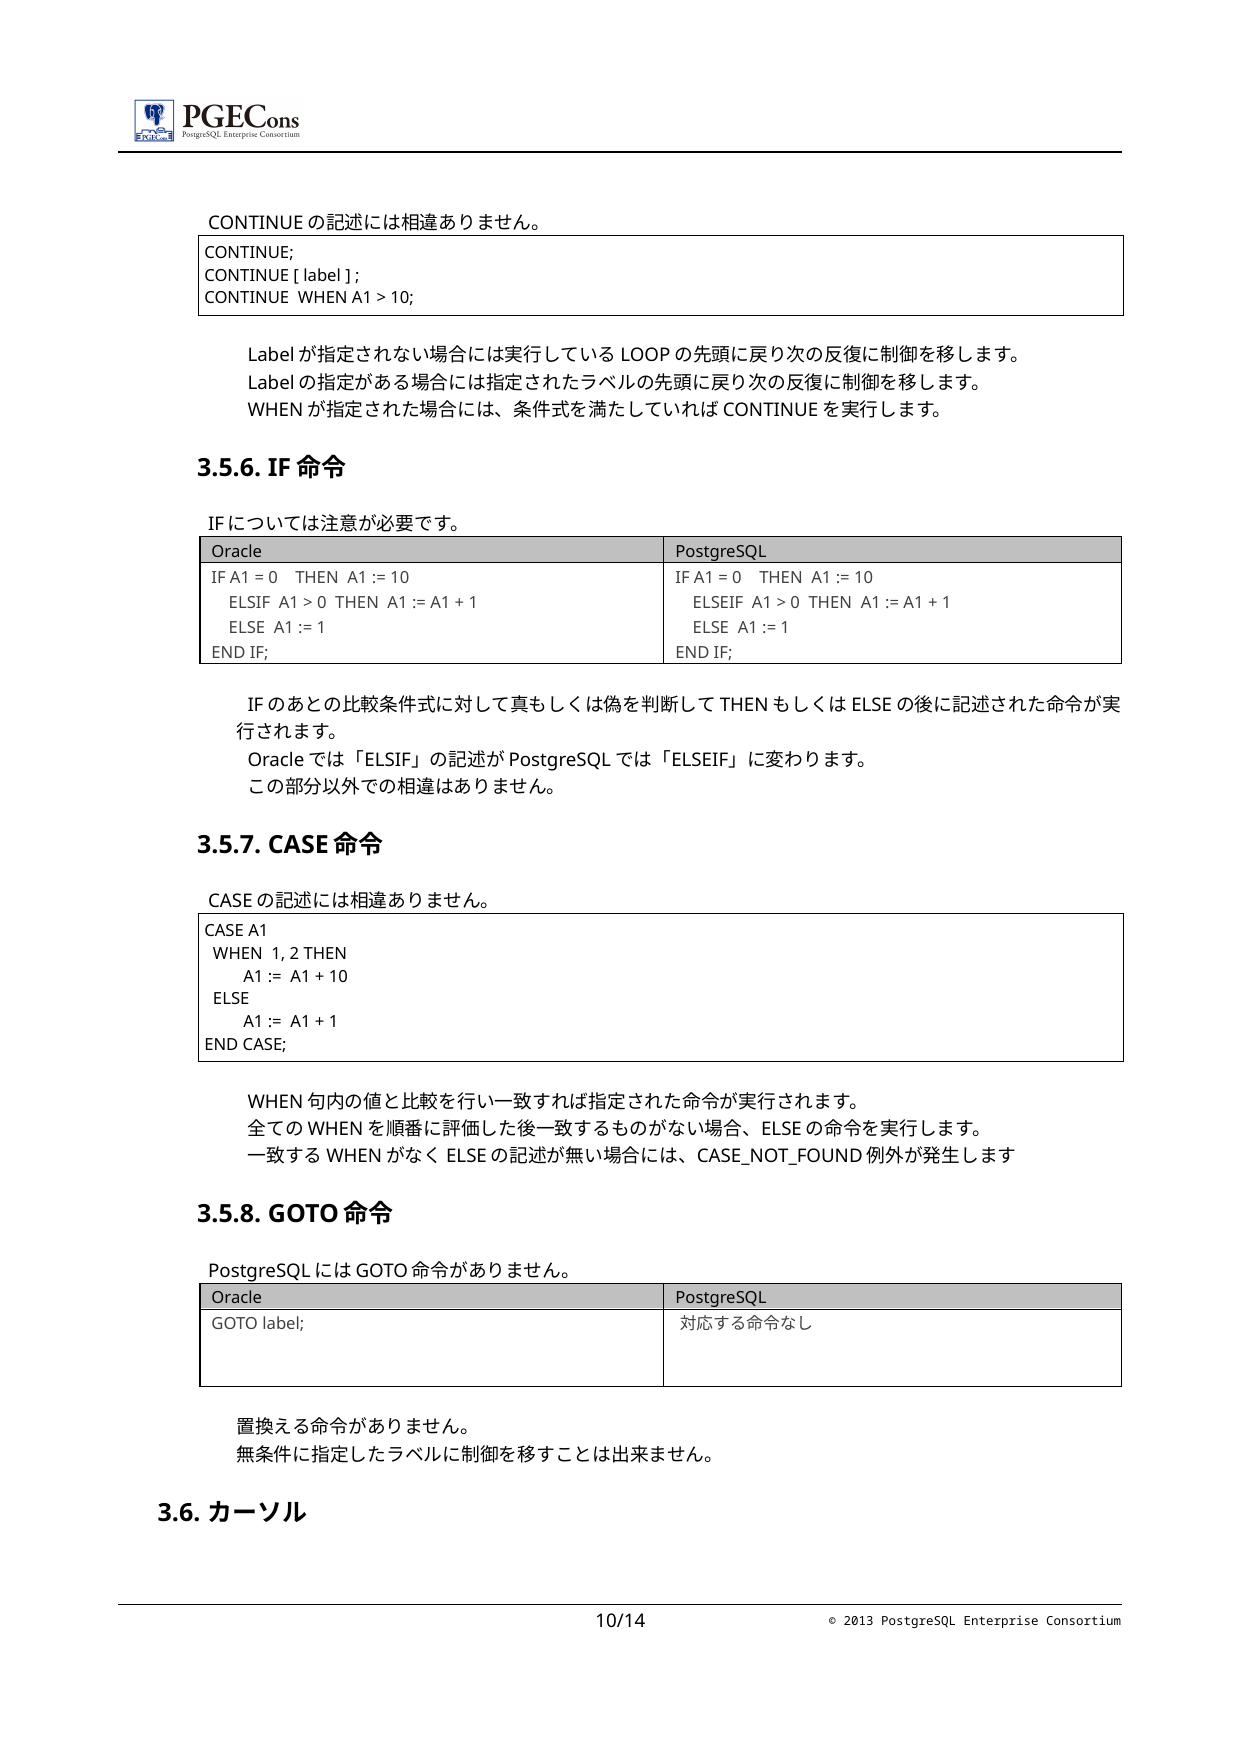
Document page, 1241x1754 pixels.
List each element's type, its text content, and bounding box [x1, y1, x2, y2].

table_header CASE A1 WHEN 1, 2 THEN A1 := A1 + 10 ELSE A1 := A1 + 1 END CASE; [199, 914, 1123, 1061]
text WHENが指定された場合には、条件式を満たしていればCONTINUEを実行します。 [236, 394, 1122, 422]
table_cell IF A1 = 0 THEN A1 := 10 ELSEIF A1 > 0 THEN A1 := A1 + 1 ELSE A1 := 1 END IF; [664, 563, 1121, 663]
text IFのあとの比較条件式に対して真もしくは偽を判断してTHENもしくはELSEの後に記述された命令が実行されます。 [236, 690, 1122, 744]
subtitle CASE命令 [197, 824, 1122, 860]
table_cell IF A1 = 0 THEN A1 := 10 ELSIF A1 > 0 THEN A1 := A1 + 1 ELSE A1 := 1 END IF; [201, 563, 663, 663]
table_cell 対応する命令なし [664, 1310, 1121, 1386]
subtitle IF命令 [197, 447, 1122, 483]
picture [128, 94, 306, 147]
text Labelが指定されない場合には実行しているLOOPの先頭に戻り次の反復に制御を移します。 [236, 340, 1122, 367]
table_header Oracle [201, 537, 663, 562]
table_cell GOTO label; [201, 1310, 663, 1386]
text この部分以外での相違はありません。 [236, 771, 1122, 798]
text 置換える命令がありません。 [236, 1412, 1122, 1439]
subtitle カーソル [157, 1492, 1122, 1528]
text 一致するWHENがなくELSEの記述が無い場合には、CASE_NOT_FOUND例外が発生します [236, 1141, 1122, 1168]
table_header PostgreSQL [664, 537, 1121, 562]
text PostgreSQLにはGOTO命令がありません。 [197, 1255, 1122, 1282]
text CONTINUEの記述には相違ありません。 [197, 208, 1122, 235]
text IFについては注意が必要です。 [197, 509, 1122, 536]
text Oracleでは「ELSIF」の記述がPostgreSQLでは「ELSEIF」に変わります。 [236, 744, 1122, 771]
text 全てのWHENを順番に評価した後一致するものがない場合、ELSEの命令を実行します。 [236, 1114, 1122, 1141]
text Labelの指定がある場合には指定されたラベルの先頭に戻り次の反復に制御を移します。 [236, 367, 1122, 394]
text 無条件に指定したラベルに制御を移すことは出来ません。 [236, 1439, 1122, 1467]
subtitle GOTO命令 [197, 1193, 1122, 1230]
table_header CONTINUE; CONTINUE [ label ] ; CONTINUE WHEN A1 > 10; [199, 236, 1123, 314]
text WHEN句内の値と比較を行い一致すれば指定された命令が実行されます。 [236, 1086, 1122, 1114]
table_header PostgreSQL [664, 1284, 1121, 1308]
table_header Oracle [201, 1284, 663, 1308]
text CASEの記述には相違ありません。 [197, 886, 1122, 913]
